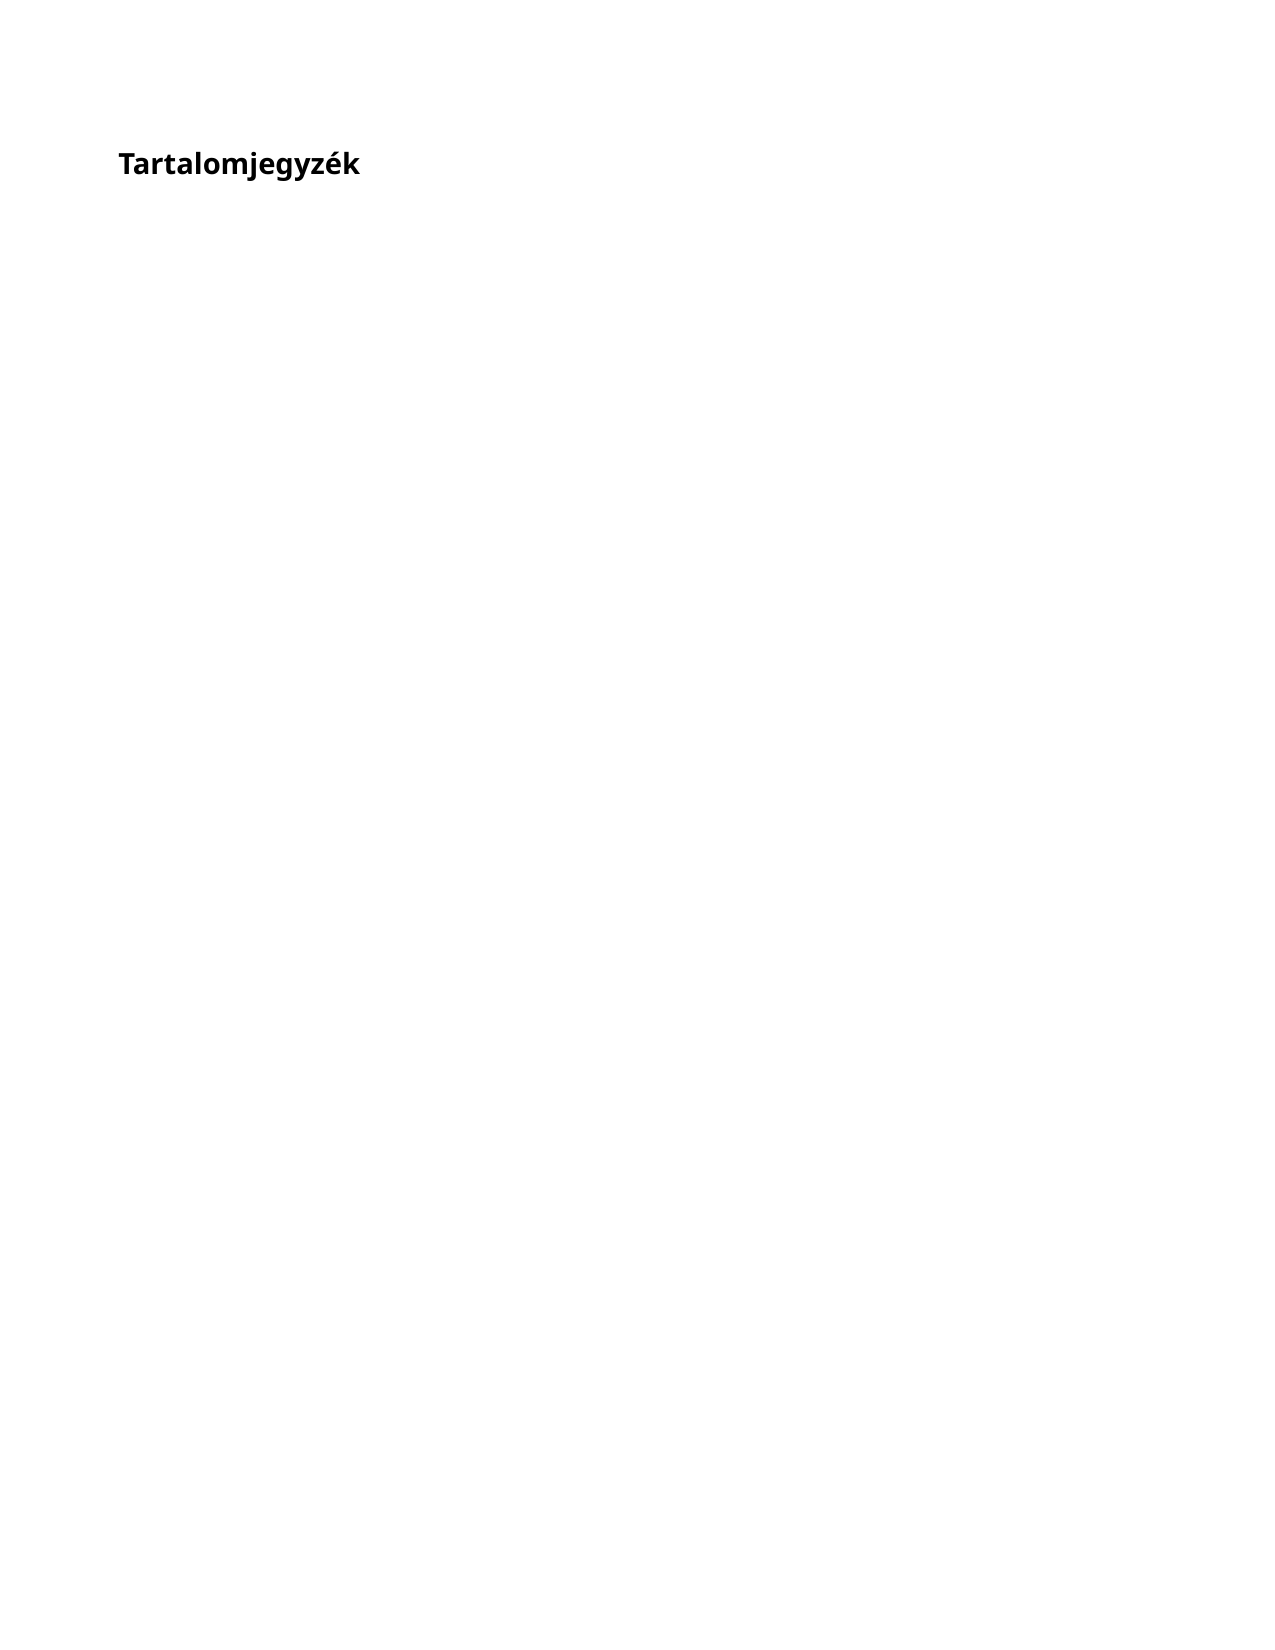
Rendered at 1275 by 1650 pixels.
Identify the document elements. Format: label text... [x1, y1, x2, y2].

subtitle Tartalomjegyzék [118, 143, 1157, 183]
